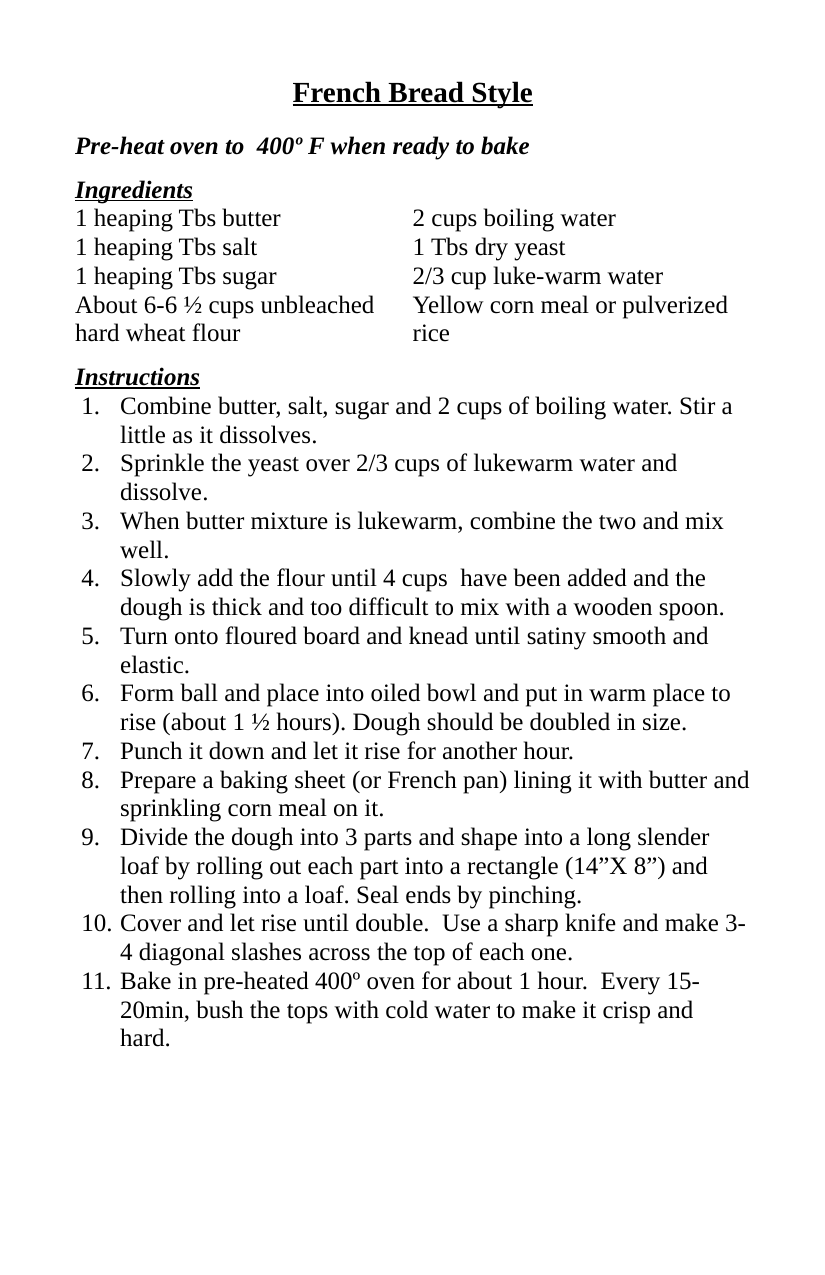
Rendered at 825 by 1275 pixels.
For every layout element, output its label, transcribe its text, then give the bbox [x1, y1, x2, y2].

text 1 heaping Tbs butter [75, 203, 412, 232]
text Yellow corn meal or pulverized rice [412, 290, 750, 347]
list Combine butter, salt, sugar and 2 cups of boiling water. Stir a little as it dissolves. [75, 391, 750, 448]
list Bake in pre-heated 400º oven for about 1 hour. Every 15-20min, bush the tops with cold water to make it crisp and hard. [75, 966, 750, 1052]
list Slowly add the flour until 4 cups have been added and the dough is thick and too difficult to mix with a wooden spoon. [75, 563, 750, 621]
subtitle Instructions [75, 362, 750, 391]
list When butter mixture is lukewarm, combine the two and mix well. [75, 506, 750, 563]
text 1 heaping Tbs salt [75, 232, 412, 261]
list Form ball and place into oiled bowl and put in warm place to rise (about 1 ½ hours). Dough should be doubled in size. [75, 678, 750, 736]
list Prepare a baking sheet (or French pan) lining it with butter and sprinkling corn meal on it. [75, 765, 750, 822]
text 1 Tbs dry yeast [412, 232, 750, 261]
list Divide the dough into 3 parts and shape into a long slender loaf by rolling out each part into a rectangle (14”X 8”) and then rolling into a loaf. Seal ends by pinching. [75, 822, 750, 908]
text 2/3 cup luke-warm water [412, 261, 750, 290]
list Sprinkle the yeast over 2/3 cups of lukewarm water and dissolve. [75, 448, 750, 506]
text About 6-6 ½ cups unbleached hard wheat flour [75, 290, 412, 347]
text 1 heaping Tbs sugar [75, 261, 412, 290]
list Turn onto floured board and knead until satiny smooth and elastic. [75, 621, 750, 678]
text 2 cups boiling water [412, 203, 750, 232]
subtitle Ingredients [75, 175, 750, 203]
subtitle French Bread Style [75, 75, 750, 108]
subtitle Pre-heat oven to 400º F when ready to bake [75, 131, 750, 160]
list Punch it down and let it rise for another hour. [75, 736, 750, 765]
list Cover and let rise until double. Use a sharp knife and make 3-4 diagonal slashes across the top of each one. [75, 908, 750, 966]
